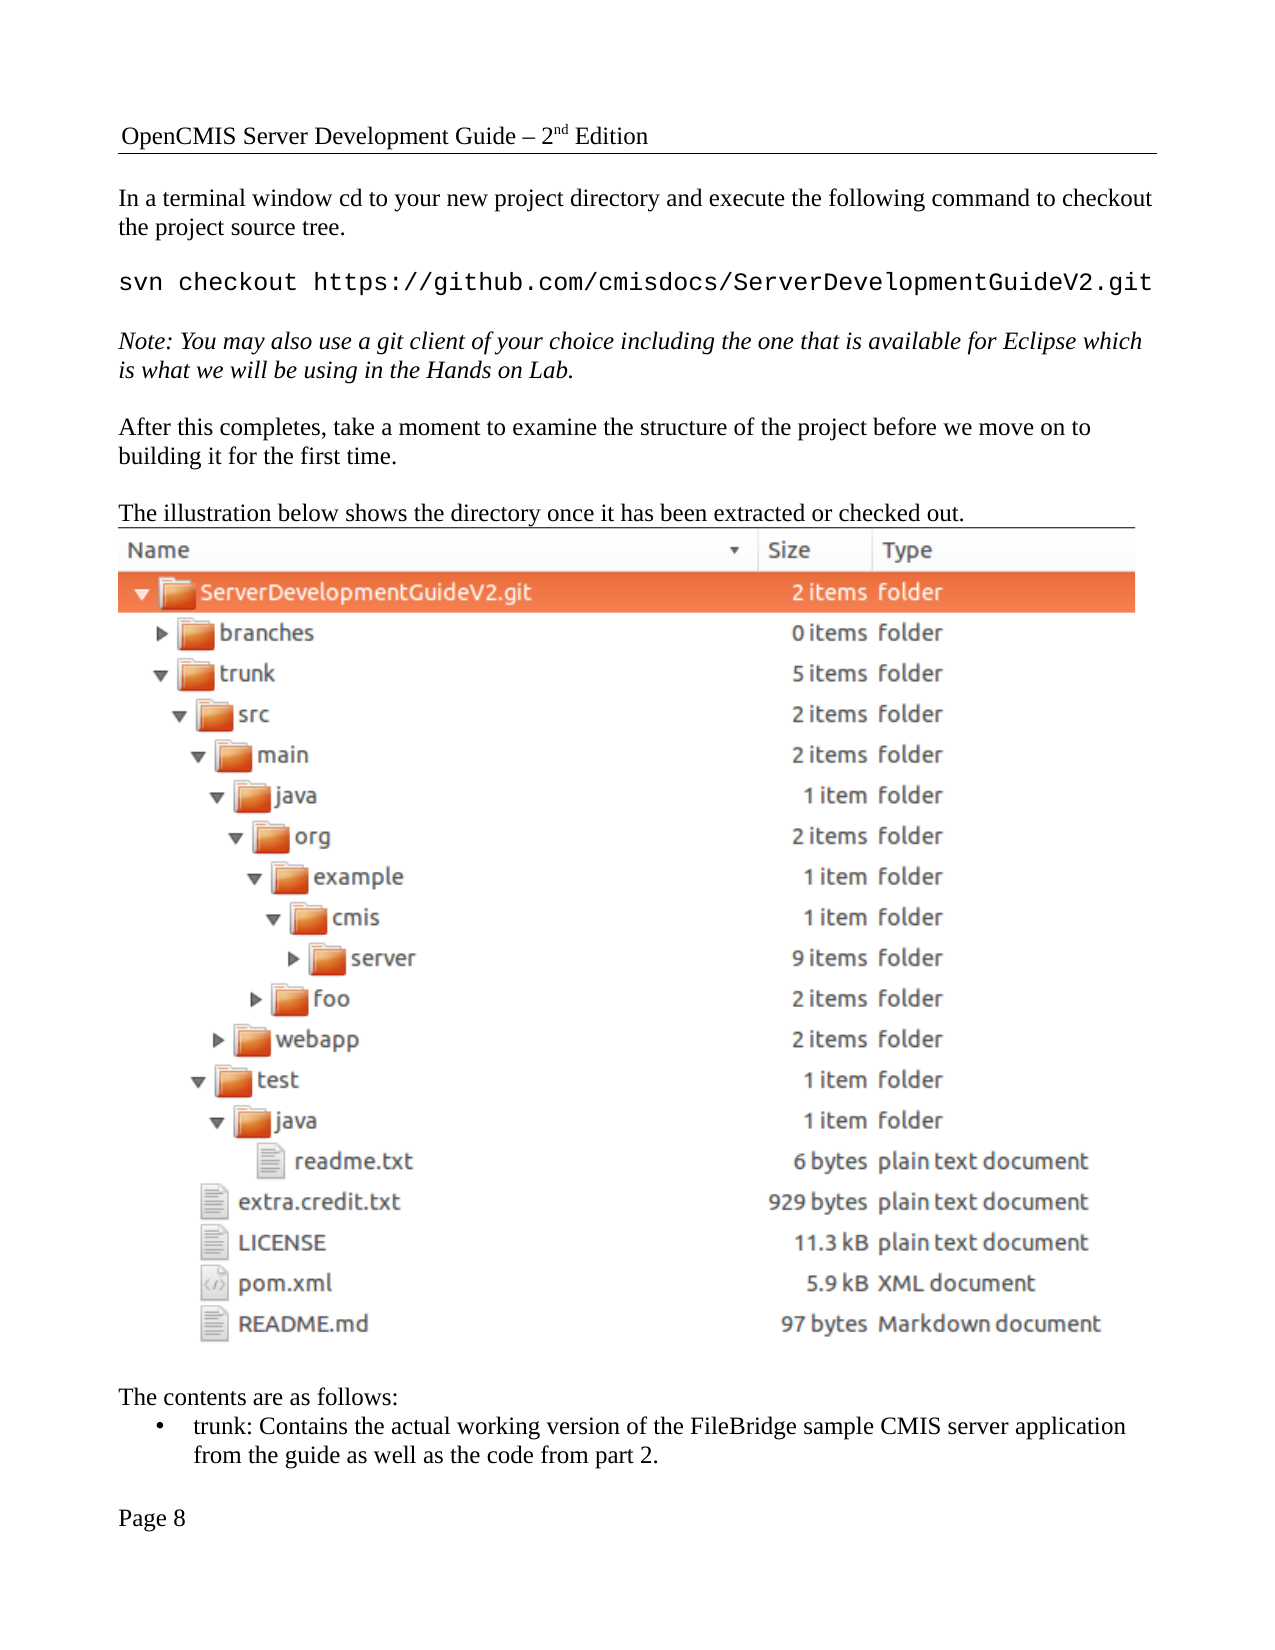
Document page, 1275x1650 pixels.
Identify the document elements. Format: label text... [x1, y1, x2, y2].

list The illustration below shows the directory once it has been extracted or checked out. [118, 498, 1157, 527]
picture [118, 527, 1136, 1354]
list In a terminal window cd to your new project directory and execute the following command to checkout the project source tree. [118, 183, 1157, 241]
list Note: You may also use a git client of your choice including the one that is available for Eclipse which is what we will be using in the Hands on Lab. [118, 326, 1157, 383]
list svn checkout https://github.com/cmisdocs/ServerDevelopmentGuideV2.git [118, 269, 1157, 298]
list trunk: Contains the actual working version of the FileBridge sample CMIS server application from the guide as well as the code from part 2. [156, 1411, 1157, 1469]
list After this completes, take a moment to examine the structure of the project before we move on to building it for the first time. [118, 412, 1157, 470]
list The contents are as follows: [118, 1382, 1157, 1411]
